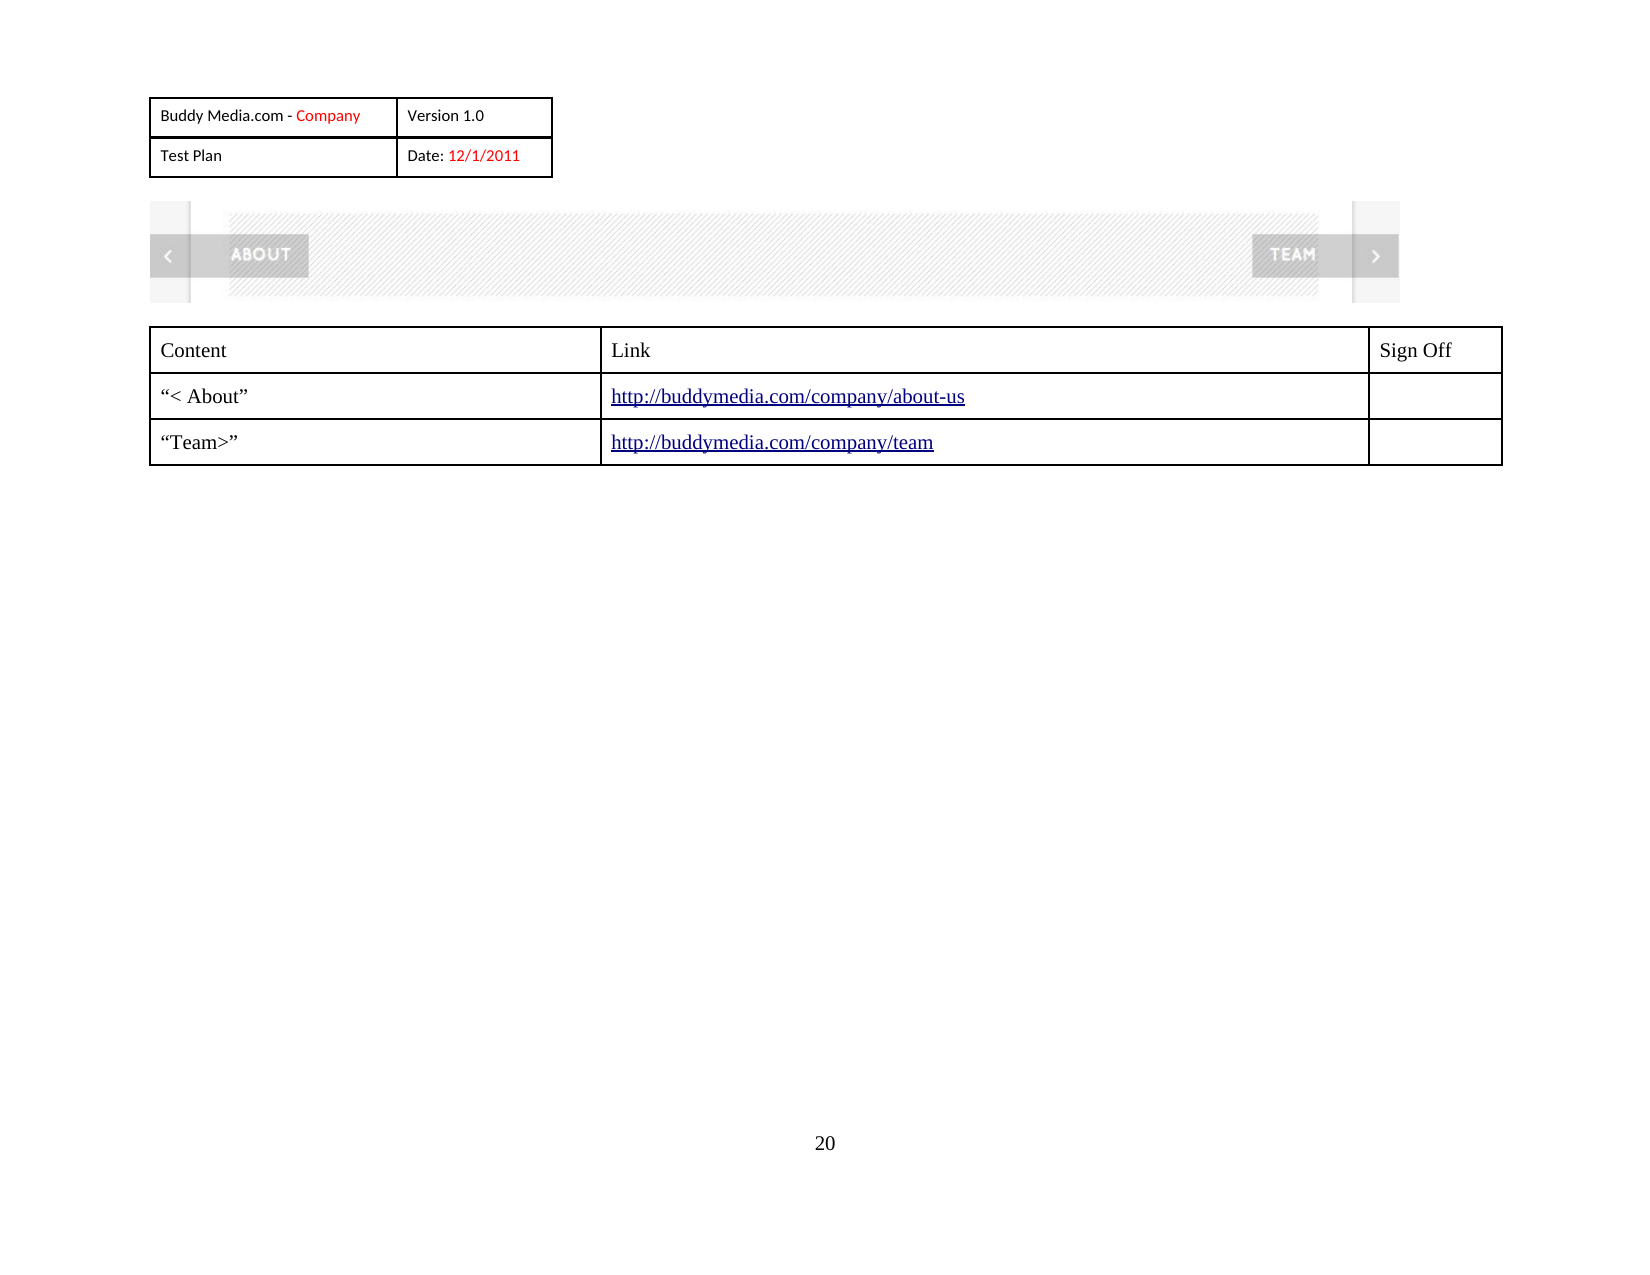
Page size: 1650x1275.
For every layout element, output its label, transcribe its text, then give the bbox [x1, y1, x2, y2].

table_cell “Team>” [151, 420, 600, 464]
table_cell http://buddymedia.com/company/about-us [602, 374, 1368, 418]
table_cell http://buddymedia.com/company/team [602, 420, 1368, 464]
table_cell [1370, 420, 1501, 464]
table_cell “< About” [151, 374, 600, 418]
table_header Sign Off [1370, 328, 1501, 372]
table_header Content [151, 328, 600, 372]
table_header Link [602, 328, 1368, 372]
picture [150, 201, 1400, 303]
table_cell [1370, 374, 1501, 418]
